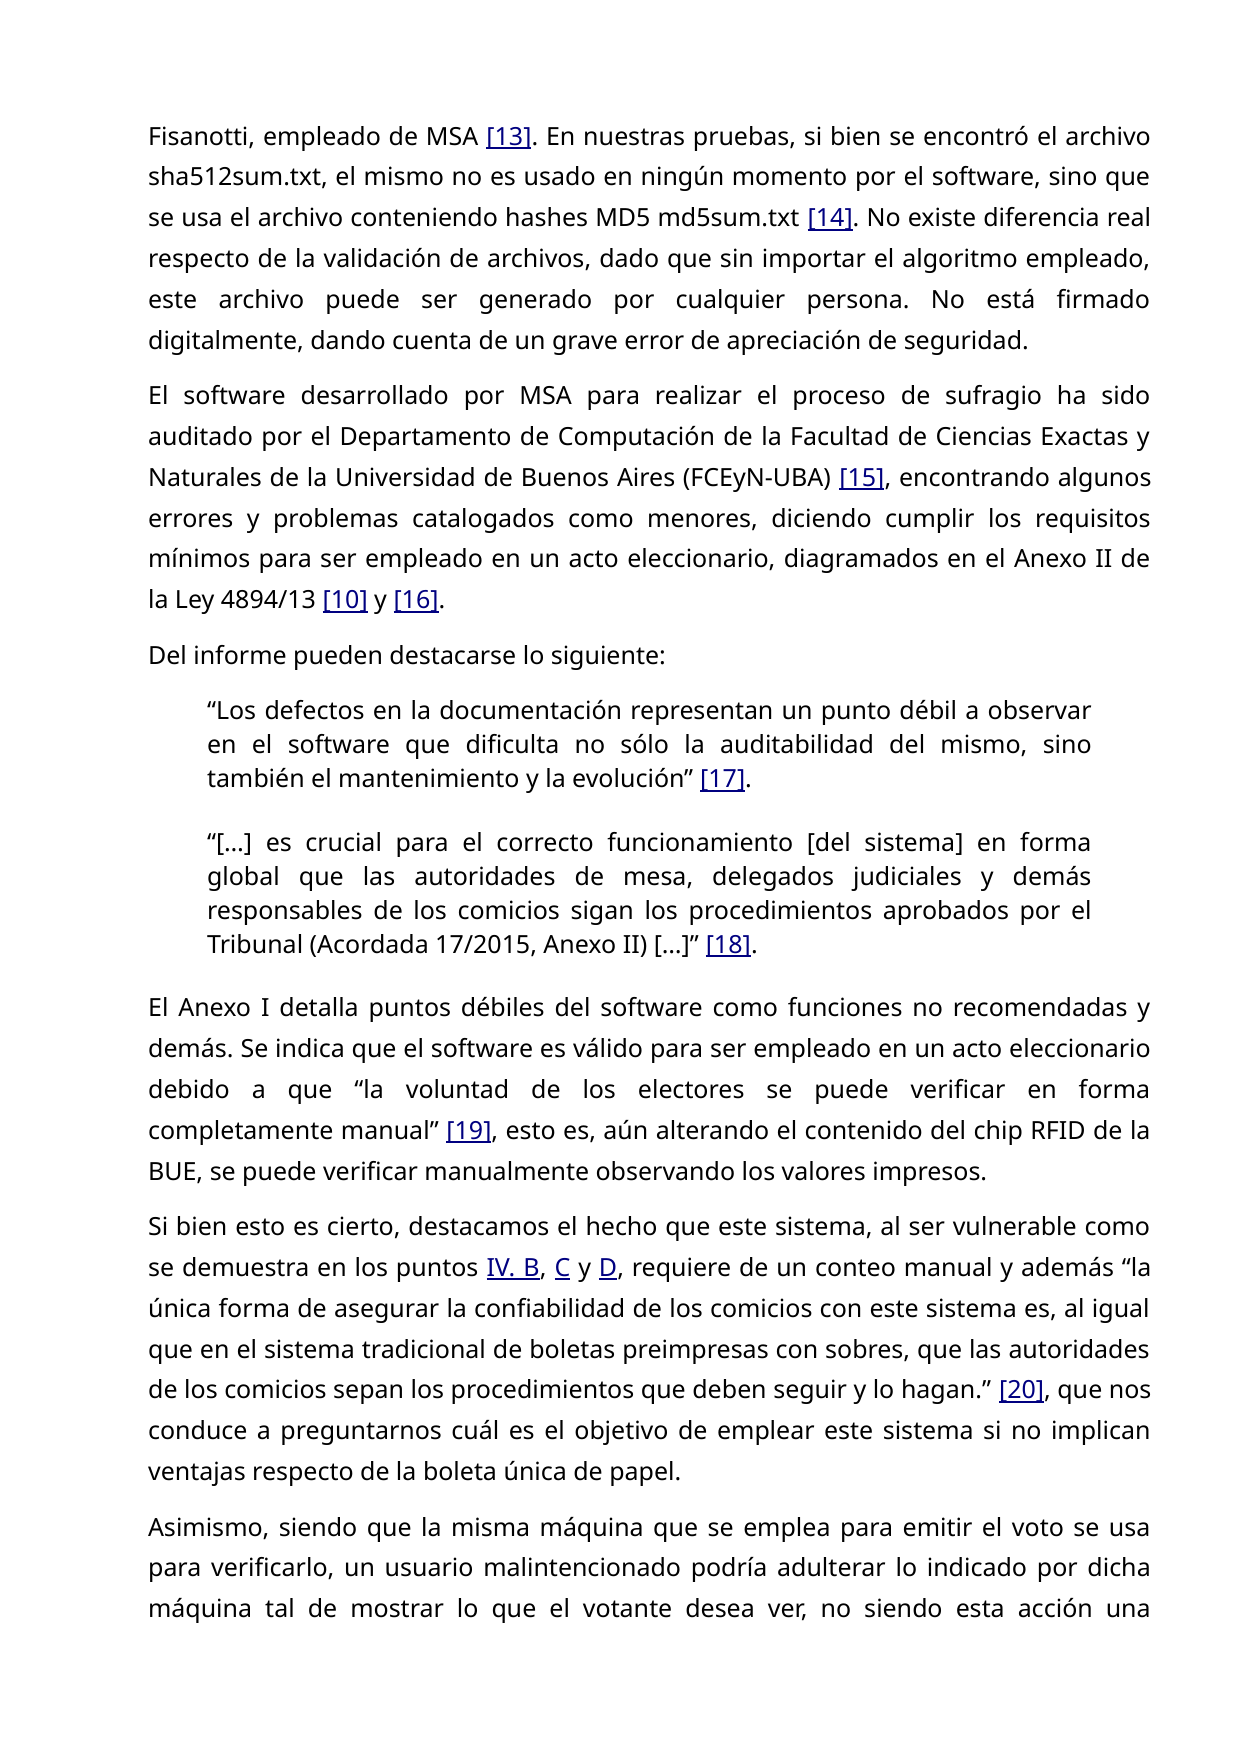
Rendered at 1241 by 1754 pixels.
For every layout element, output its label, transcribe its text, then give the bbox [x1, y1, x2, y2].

text El software desarrollado por MSA para realizar el proceso de sufragio ha sido auditado por el Departamento de Computación de la Facultad de Ciencias Exactas y Naturales de la Universidad de Buenos Aires (FCEyN-UBA) [15], encontrando algunos errores y problemas catalogados como menores, diciendo cumplir los requisitos mínimos para ser empleado en un acto eleccionario, diagramados en el Anexo II de la Ley 4894/13 [10] y [16]. [148, 378, 1151, 616]
text Fisanotti, empleado de MSA [13]. En nuestras pruebas, si bien se encontró el archivo sha512sum.txt, el mismo no es usado en ningún momento por el software, sino que se usa el archivo conteniendo hashes MD5 md5sum.txt [14]. No existe diferencia real respecto de la validación de archivos, dado que sin importar el algoritmo empleado, este archivo puede ser generado por cualquier persona. No está firmado digitalmente, dando cuenta de un grave error de apreciación de seguridad. [148, 118, 1151, 356]
text “[…] es crucial para el correcto funcionamiento [del sistema] en forma global que las autoridades de mesa, delegados judiciales y demás responsables de los comicios sigan los procedimientos aprobados por el Tribunal (Acordada 17/2015, Anexo II) […]” [18]. [207, 824, 1092, 961]
text Asimismo, siendo que la misma máquina que se emplea para emitir el voto se usa para verificarlo, un usuario malintencionado podría adulterar lo indicado por dicha máquina tal de mostrar lo que el votante desea ver, no siendo esta acción una [148, 1509, 1151, 1625]
text Del informe pueden destacarse lo siguiente: [148, 637, 1151, 671]
text “Los defectos en la documentación representan un punto débil a observar en el software que dificulta no sólo la auditabilidad del mismo, sino también el mantenimiento y la evolución” [17]. [207, 693, 1092, 795]
text Si bien esto es cierto, destacamos el hecho que este sistema, al ser vulnerable como se demuestra en los puntos IV. B, C y D, requiere de un conteo manual y además “la única forma de asegurar la confiabilidad de los comicios con este sistema es, al igual que en el sistema tradicional de boletas preimpresas con sobres, que las autoridades de los comicios sepan los procedimientos que deben seguir y lo hagan.” [20], que nos conduce a preguntarnos cuál es el objetivo de emplear este sistema si no implican ventajas respecto de la boleta única de papel. [148, 1209, 1151, 1488]
text El Anexo I detalla puntos débiles del software como funciones no recomendadas y demás. Se indica que el software es válido para ser empleado en un acto eleccionario debido a que “la voluntad de los electores se puede verificar en forma completamente manual” [19], esto es, aún alterando el contenido del chip RFID de la BUE, se puede verificar manualmente observando los valores impresos. [148, 990, 1151, 1187]
